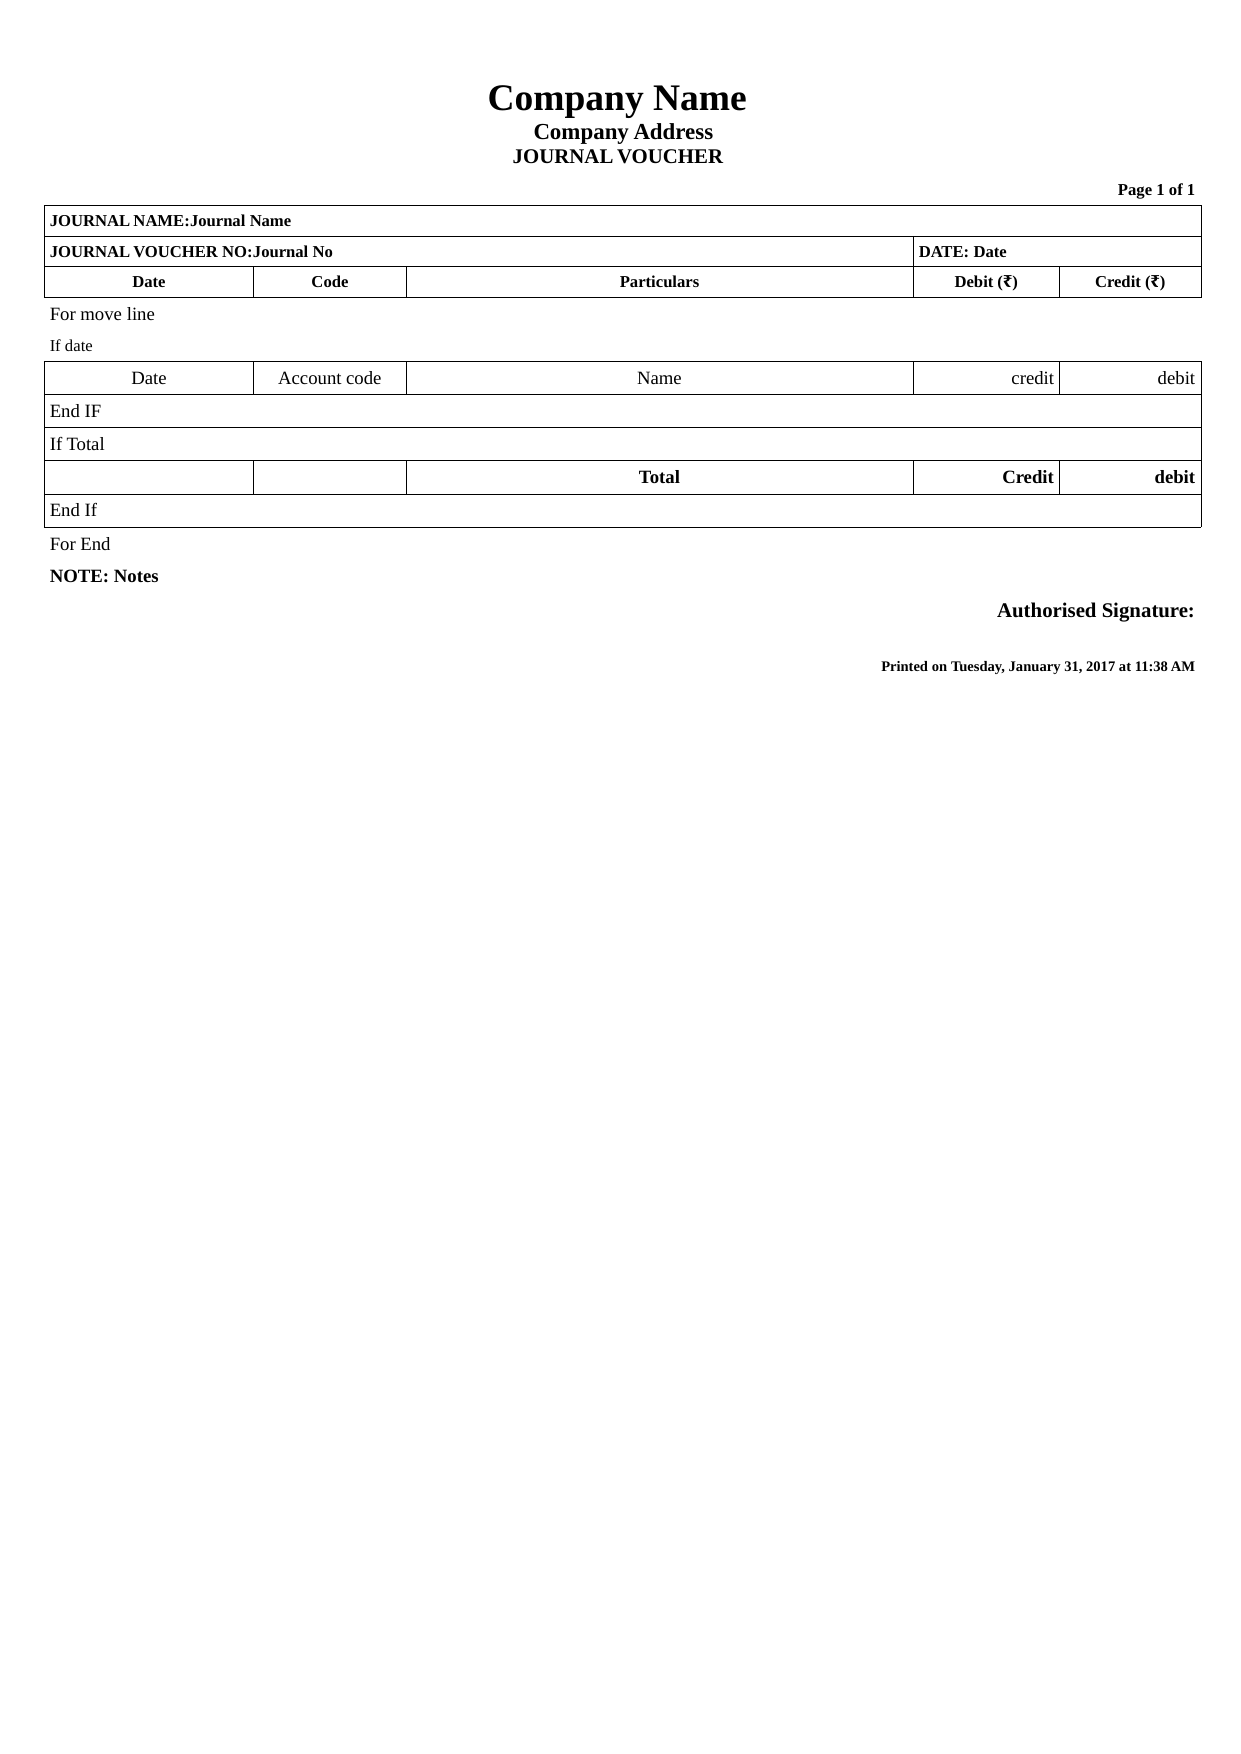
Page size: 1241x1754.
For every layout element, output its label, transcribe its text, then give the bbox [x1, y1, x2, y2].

table_cell credit [914, 362, 1059, 394]
table_cell Authorised Signature: [44, 593, 1201, 652]
table_cell Credit (₹) [1060, 267, 1201, 297]
table_cell Total [407, 461, 913, 493]
table_cell If Total [45, 428, 1201, 460]
table_cell Code [254, 267, 406, 297]
table_cell For End [44, 528, 1201, 560]
table_header [44, 170, 153, 205]
table_cell [45, 461, 253, 493]
table_cell Date [45, 362, 253, 394]
table_header [254, 170, 406, 205]
table_cell JOURNAL NAME:Journal Name [45, 206, 1201, 236]
table_cell JOURNAL VOUCHER NO:Journal No [45, 237, 913, 266]
table_cell DATE: Date [914, 237, 1201, 266]
table_cell Credit [914, 461, 1059, 493]
table_cell [154, 652, 253, 685]
table_cell [44, 652, 153, 685]
table_cell If date [44, 330, 1201, 361]
table_cell Name [407, 362, 913, 394]
table_cell Printed on Tuesday, January 31, 2017 at 11:38 AM [254, 652, 1201, 685]
table_cell Particulars [407, 267, 913, 297]
table_cell [254, 461, 406, 493]
table_cell Account code [254, 362, 406, 394]
table_cell For move line [44, 298, 1201, 330]
table_cell End IF [45, 395, 1201, 427]
table_header [154, 170, 253, 205]
table_cell NOTE: Notes [44, 560, 1201, 593]
table_header Page 1 of 1 [406, 170, 1201, 205]
table_cell debit [1060, 461, 1201, 493]
table_cell End If [45, 495, 1201, 527]
table_cell Debit (₹) [914, 267, 1059, 297]
table_cell debit [1060, 362, 1201, 394]
table_cell Date [45, 267, 253, 297]
